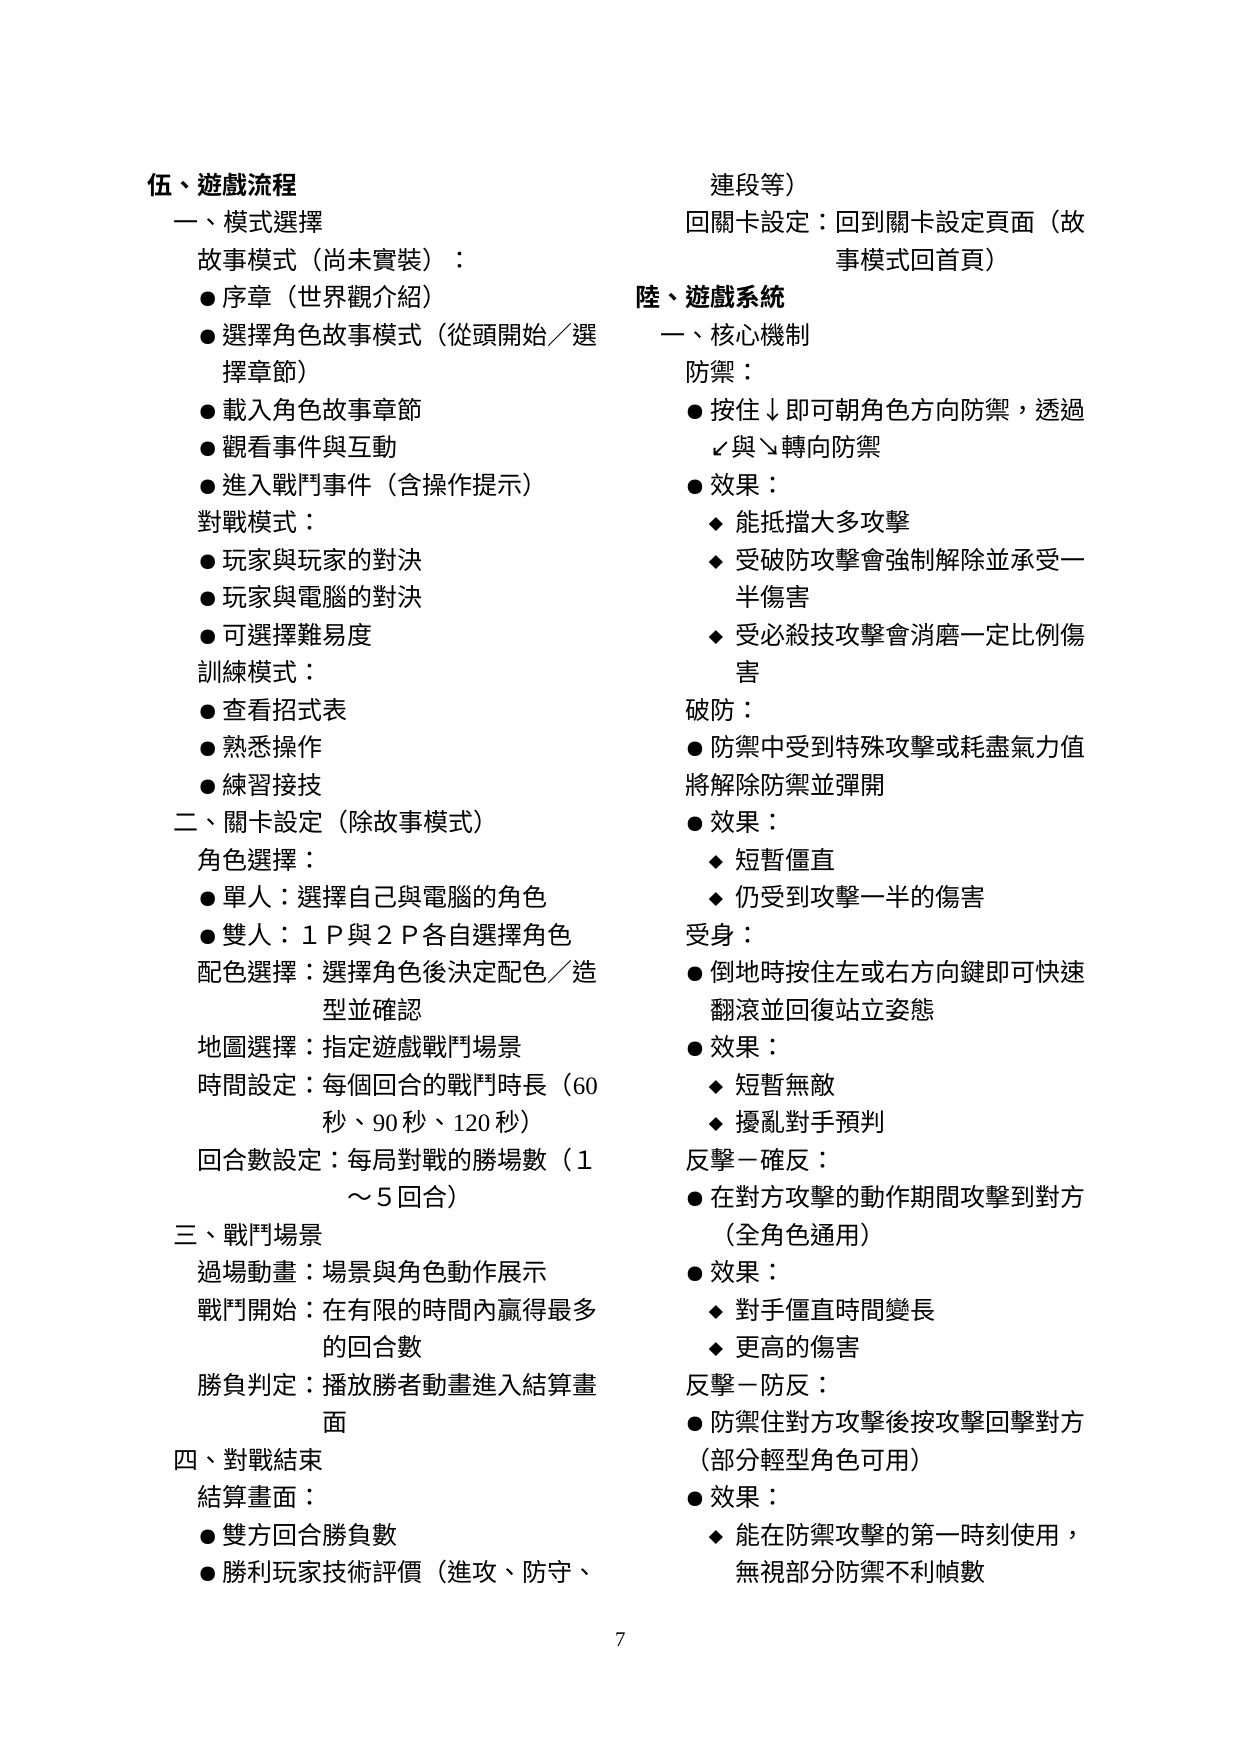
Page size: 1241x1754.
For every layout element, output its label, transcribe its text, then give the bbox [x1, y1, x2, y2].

text 勝負判定：播放勝者動畫進入結算畫 面 [148, 1364, 605, 1439]
text 對戰模式： [148, 502, 605, 539]
list 短暫僵直 [709, 839, 1093, 877]
text 三、戰鬥場景 [173, 1214, 605, 1252]
text 配色選擇：選擇角色後決定配色／造 型並確認 [148, 952, 605, 1027]
list 效果： [685, 802, 1093, 839]
list 能抵擋大多攻擊 [709, 502, 1093, 539]
list 序章（世界觀介紹） [198, 277, 605, 314]
text 一、核心機制 [660, 314, 1093, 352]
list 連段等） [685, 164, 1093, 202]
list 仍受到攻擊一半的傷害 [709, 877, 1093, 914]
text 地圖選擇：指定遊戲戰鬥場景 [148, 1027, 605, 1064]
list 防禦中受到特殊攻擊或耗盡氣力值將解除防禦並彈開 [685, 727, 1093, 802]
list 效果： [685, 464, 1093, 502]
text 回合數設定：每局對戰的勝場數（１ ～５回合） [148, 1139, 605, 1214]
list 在對方攻擊的動作期間攻擊到對方 （全角色通用） [685, 1177, 1093, 1252]
list 勝利玩家技術評價（進攻、防守、 [198, 1552, 605, 1589]
list 按住↓即可朝角色方向防禦，透過 ↙與↘轉向防禦 [685, 389, 1093, 464]
text 訓練模式： [198, 652, 605, 689]
list 雙人：１Ｐ與２Ｐ各自選擇角色 [198, 914, 605, 952]
text 過場動畫：場景與角色動作展示 [148, 1252, 605, 1289]
list 受破防攻擊會強制解除並承受一 半傷害 [709, 539, 1093, 614]
list 短暫無敵 [709, 1064, 1093, 1102]
list 防禦住對方攻擊後按攻擊回擊對方（部分輕型角色可用） [685, 1402, 1093, 1477]
list 效果： [685, 1027, 1093, 1064]
text 反擊－防反： [635, 1364, 1093, 1402]
list 熟悉操作 [198, 727, 605, 764]
text 防禦： [635, 352, 1093, 389]
text 一、模式選擇 [173, 202, 605, 239]
list 效果： [685, 1252, 1093, 1289]
list 擾亂對手預判 [709, 1102, 1093, 1139]
text 陸、遊戲系統 [635, 277, 1093, 314]
text 戰鬥開始：在有限的時間內贏得最多 的回合數 [148, 1289, 605, 1364]
list 更高的傷害 [709, 1327, 1093, 1364]
text 時間設定：每個回合的戰鬥時長（60 秒、90秒、120秒） [148, 1064, 605, 1139]
text 結算畫面： [148, 1477, 605, 1514]
list 倒地時按住左或右方向鍵即可快速 翻滾並回復站立姿態 [685, 952, 1093, 1027]
text 破防： [685, 689, 1093, 727]
list 能在防禦攻擊的第一時刻使用， 無視部分防禦不利幀數 [709, 1514, 1093, 1589]
list 練習接技 [198, 764, 605, 802]
text 二、關卡設定（除故事模式） [173, 802, 605, 839]
list 觀看事件與互動 [198, 427, 605, 464]
list 效果： [685, 1477, 1093, 1514]
list 受必殺技攻擊會消磨一定比例傷 害 [709, 614, 1093, 689]
list 對手僵直時間變長 [709, 1289, 1093, 1327]
list 進入戰鬥事件（含操作提示） [198, 464, 605, 502]
text 反擊－確反： [635, 1139, 1093, 1177]
text 回關卡設定：回到關卡設定頁面（故 事模式回首頁） [685, 202, 1093, 277]
list 單人：選擇自己與電腦的角色 [198, 877, 605, 914]
list 選擇角色故事模式（從頭開始／選 擇章節） [198, 314, 605, 389]
text 伍、遊戲流程 [148, 164, 605, 202]
list 可選擇難易度 [198, 614, 605, 652]
text 角色選擇： [198, 839, 605, 877]
text 受身： [635, 914, 1093, 952]
list 雙方回合勝負數 [198, 1514, 605, 1552]
text 故事模式（尚未實裝）： [148, 239, 605, 277]
list 查看招式表 [198, 689, 605, 727]
list 玩家與電腦的對決 [198, 577, 605, 614]
list 玩家與玩家的對決 [198, 539, 605, 577]
list 載入角色故事章節 [198, 389, 605, 427]
text 四、對戰結束 [173, 1439, 605, 1477]
